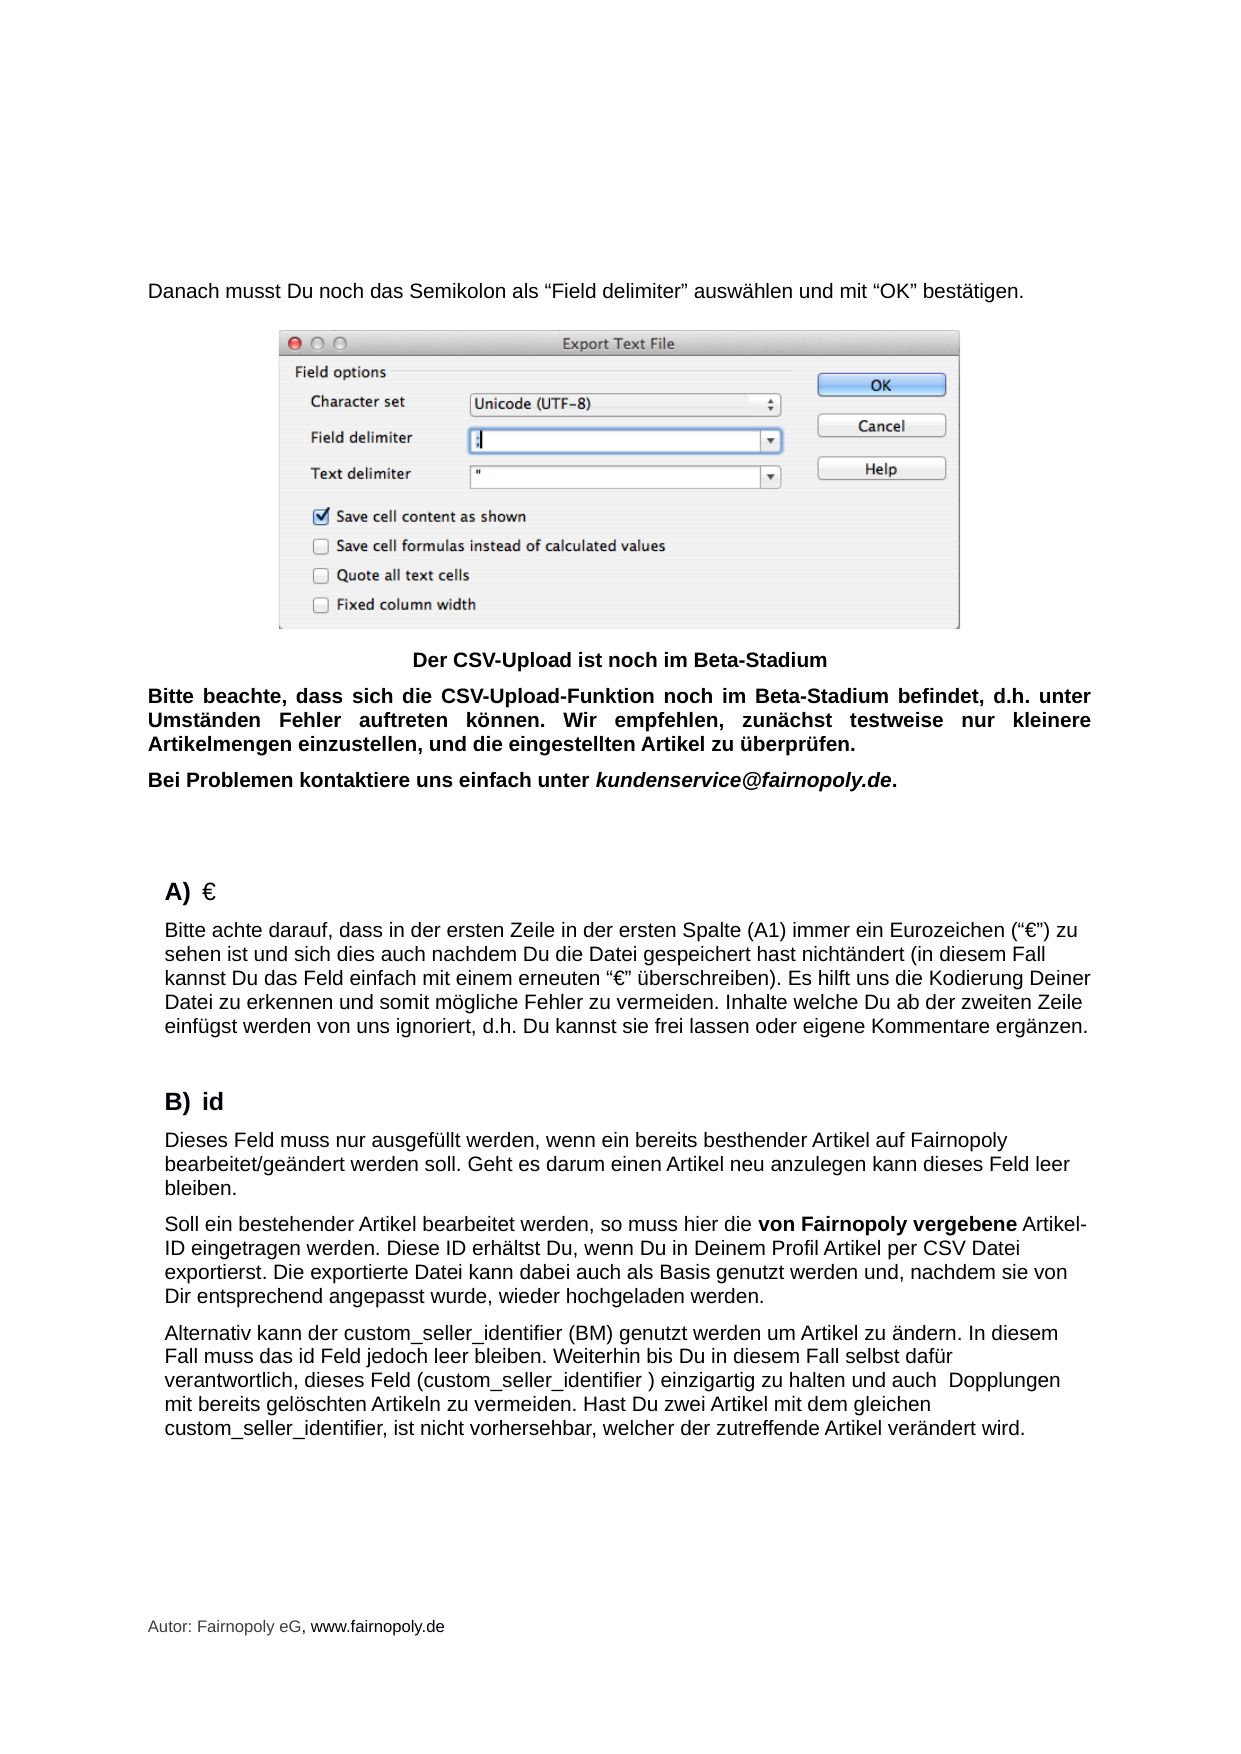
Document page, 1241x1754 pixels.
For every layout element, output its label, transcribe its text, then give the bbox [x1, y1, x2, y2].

text Soll ein bestehender Artikel bearbeitet werden, so muss hier die von Fairnopoly vergebene Artikel-ID eingetragen werden. Diese ID erhältst Du, wenn Du in Deinem Profil Artikel per CSV Datei exportierst. Die exportierte Datei kann dabei auch als Basis genutzt werden und, nachdem sie von Dir entsprechend angepasst wurde, wieder hochgeladen werden. [164, 1212, 1093, 1308]
text Bitte achte darauf, dass in der ersten Zeile in der ersten Spalte (A1) immer ein Eurozeichen (“€”) zu sehen ist und sich dies auch nachdem Du die Datei gespeichert hast nichtändert (in diesem Fall kannst Du das Feld einfach mit einem erneuten “€” überschreiben). Es hilft uns die Kodierung Deiner Datei zu erkennen und somit mögliche Fehler zu vermeiden. Inhalte welche Du ab der zweiten Zeile einfügst werden von uns ignoriert, d.h. Du kannst sie frei lassen oder eigene Kommentare ergänzen. [164, 918, 1093, 1038]
text Bei Problemen kontaktiere uns einfach unter kundenservice@fairnopoly.de. [148, 768, 1093, 792]
text Der CSV-Upload ist noch im Beta-Stadium [148, 647, 1093, 671]
list id [164, 1087, 1093, 1116]
picture [278, 330, 961, 629]
text Alternativ kann der custom_seller_identifier (BM) genutzt werden um Artikel zu ändern. In diesem Fall muss das id Feld jedoch leer bleiben. Weiterhin bis Du in diesem Fall selbst dafür verantwortlich, dieses Feld (custom_seller_identifier ) einzigartig zu halten und auch Dopplungen mit bereits gelöschten Artikeln zu vermeiden. Hast Du zwei Artikel mit dem gleichen custom_seller_identifier, ist nicht vorhersehbar, welcher der zutreffende Artikel verändert wird. [164, 1320, 1093, 1440]
text Dieses Feld muss nur ausgefüllt werden, wenn ein bereits besthender Artikel auf Fairnopoly bearbeitet/geändert werden soll. Geht es darum einen Artikel neu anzulegen kann dieses Feld leer bleiben. [164, 1128, 1093, 1200]
text Bitte beachte, dass sich die CSV-Upload-Funktion noch im Beta-Stadium befindet, d.h. unter Umständen Fehler auftreten können. Wir empfehlen, zunächst testweise nur kleinere Artikelmengen einzustellen, und die eingestellten Artikel zu überprüfen. [148, 684, 1093, 756]
text Danach musst Du noch das Semikolon als “Field delimiter” auswählen und mit “OK” bestätigen. [148, 279, 1093, 303]
list € [164, 877, 1093, 906]
